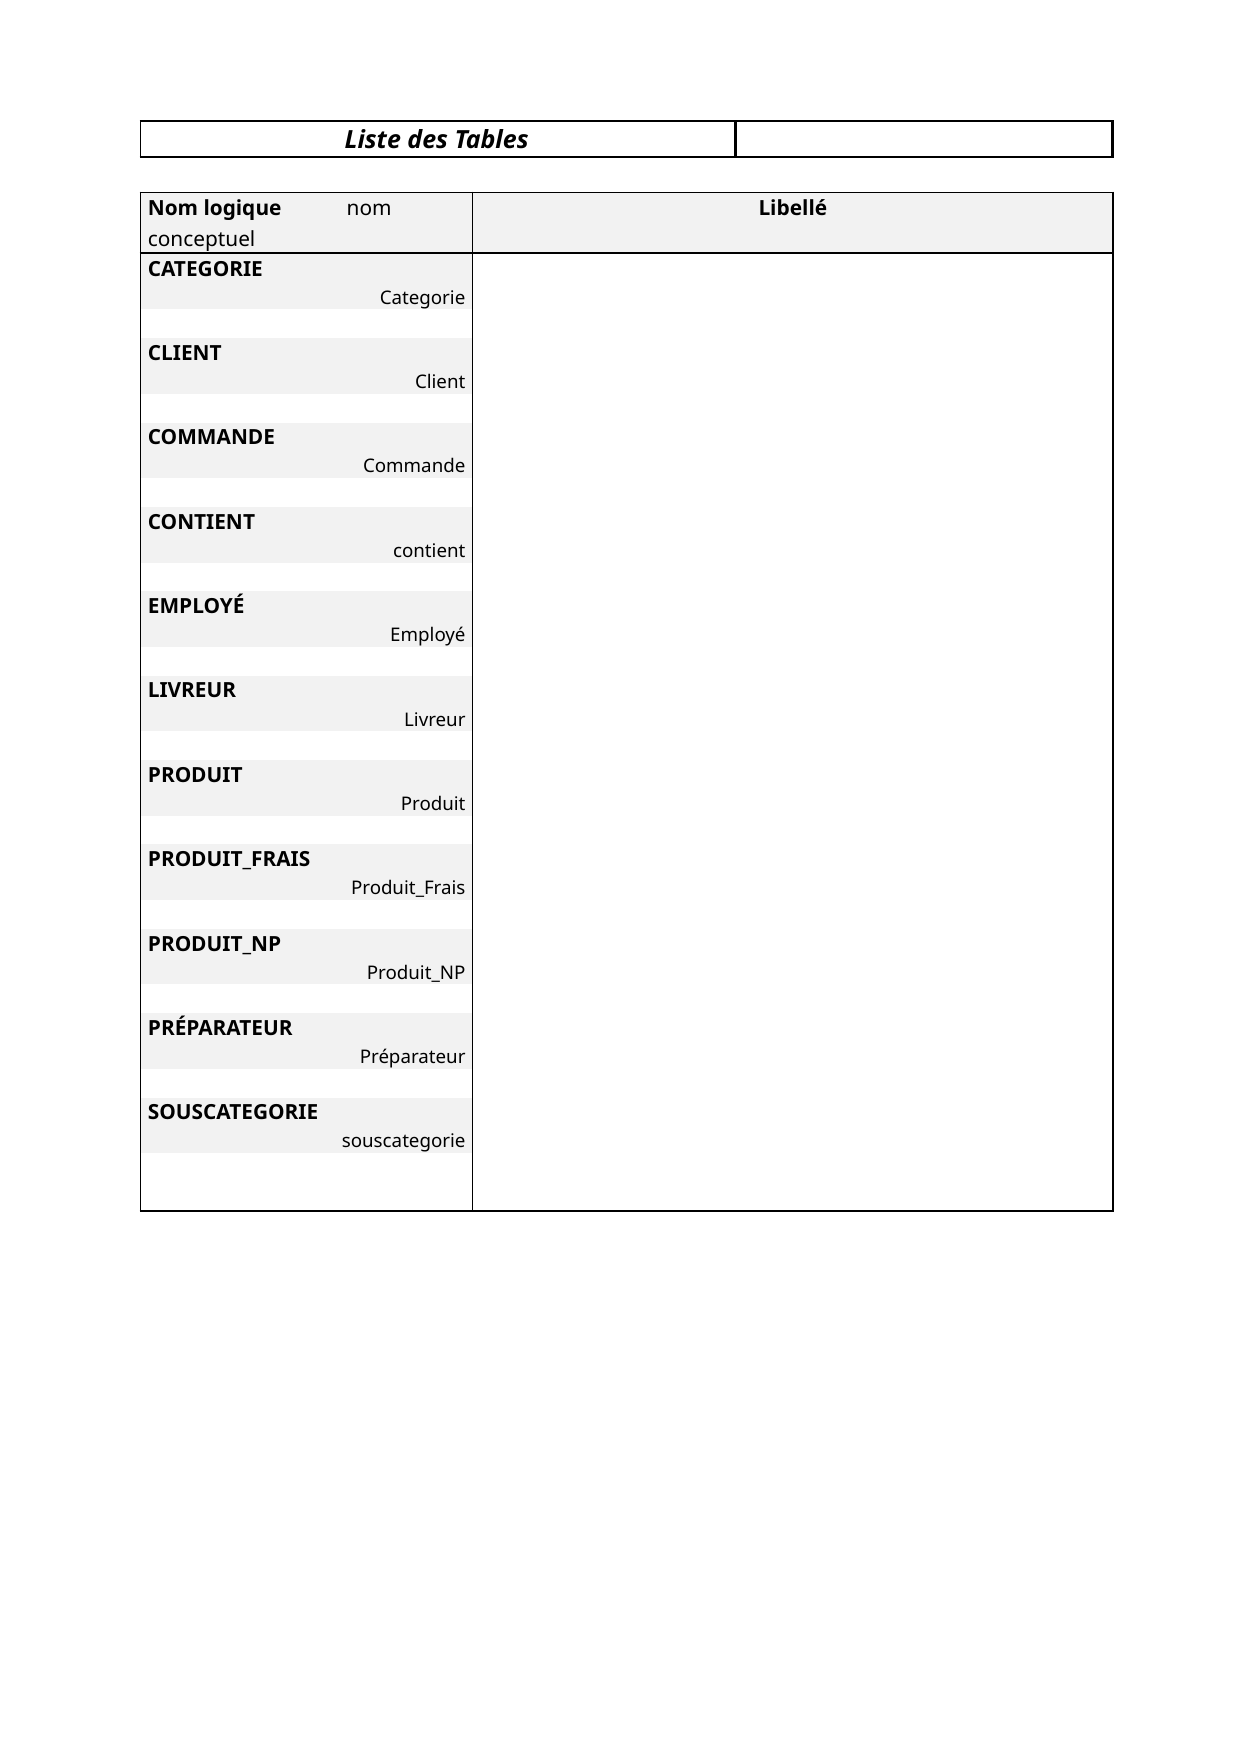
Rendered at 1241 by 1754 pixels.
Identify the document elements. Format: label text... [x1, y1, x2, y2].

table_cell [141, 900, 472, 929]
table_cell [141, 394, 472, 422]
table_cell [141, 647, 472, 676]
table_cell [473, 338, 1112, 394]
table_cell PRODUIT Produit [141, 760, 472, 816]
table_cell [141, 310, 472, 338]
table_cell Nom logique nom conceptuel [141, 193, 472, 252]
table_header Liste des Tables [141, 122, 734, 156]
table_cell [473, 731, 1112, 760]
table_cell [141, 563, 472, 591]
table_cell CONTIENT contient [141, 507, 472, 563]
table_cell [473, 423, 1112, 478]
table_cell [473, 310, 1112, 338]
table_cell [473, 1069, 1112, 1097]
table_cell [473, 760, 1112, 816]
table_cell [473, 1153, 1112, 1182]
table_cell EMPLOYÉ Employé [141, 591, 472, 647]
table_cell [141, 478, 472, 507]
table_cell [473, 985, 1112, 1013]
table_cell [141, 1069, 472, 1097]
table_cell [473, 591, 1112, 647]
table_cell [473, 254, 1112, 309]
table_cell PRODUIT_NP Produit_NP [141, 929, 472, 984]
table_cell CLIENT Client [141, 338, 472, 394]
table_cell [473, 1098, 1112, 1153]
table_cell [141, 1182, 472, 1210]
table_cell [141, 985, 472, 1013]
table_cell [140, 158, 735, 192]
table_cell [473, 929, 1112, 984]
table_cell [473, 1182, 1112, 1210]
table_cell [473, 676, 1112, 731]
table_cell Libellé [473, 193, 1112, 252]
table_cell [141, 731, 472, 760]
table_cell [473, 844, 1112, 900]
table_cell [473, 1013, 1112, 1069]
table_cell [473, 816, 1112, 844]
table_cell PRODUIT_FRAIS Produit_Frais [141, 844, 472, 900]
table_cell LIVREUR Livreur [141, 676, 472, 731]
table_cell [141, 1153, 472, 1182]
table_cell [141, 816, 472, 844]
table_cell [473, 900, 1112, 929]
table_cell [735, 158, 1113, 192]
table_header [737, 122, 1111, 156]
table_cell [473, 563, 1112, 591]
table_cell SOUSCATEGORIE souscategorie [141, 1098, 472, 1153]
table_cell [473, 507, 1112, 563]
table_cell PRÉPARATEUR Préparateur [141, 1013, 472, 1069]
table_cell COMMANDE Commande [141, 423, 472, 478]
table_cell [473, 647, 1112, 676]
table_cell [473, 478, 1112, 507]
table_cell [473, 394, 1112, 422]
table_cell CATEGORIE Categorie [141, 254, 472, 309]
